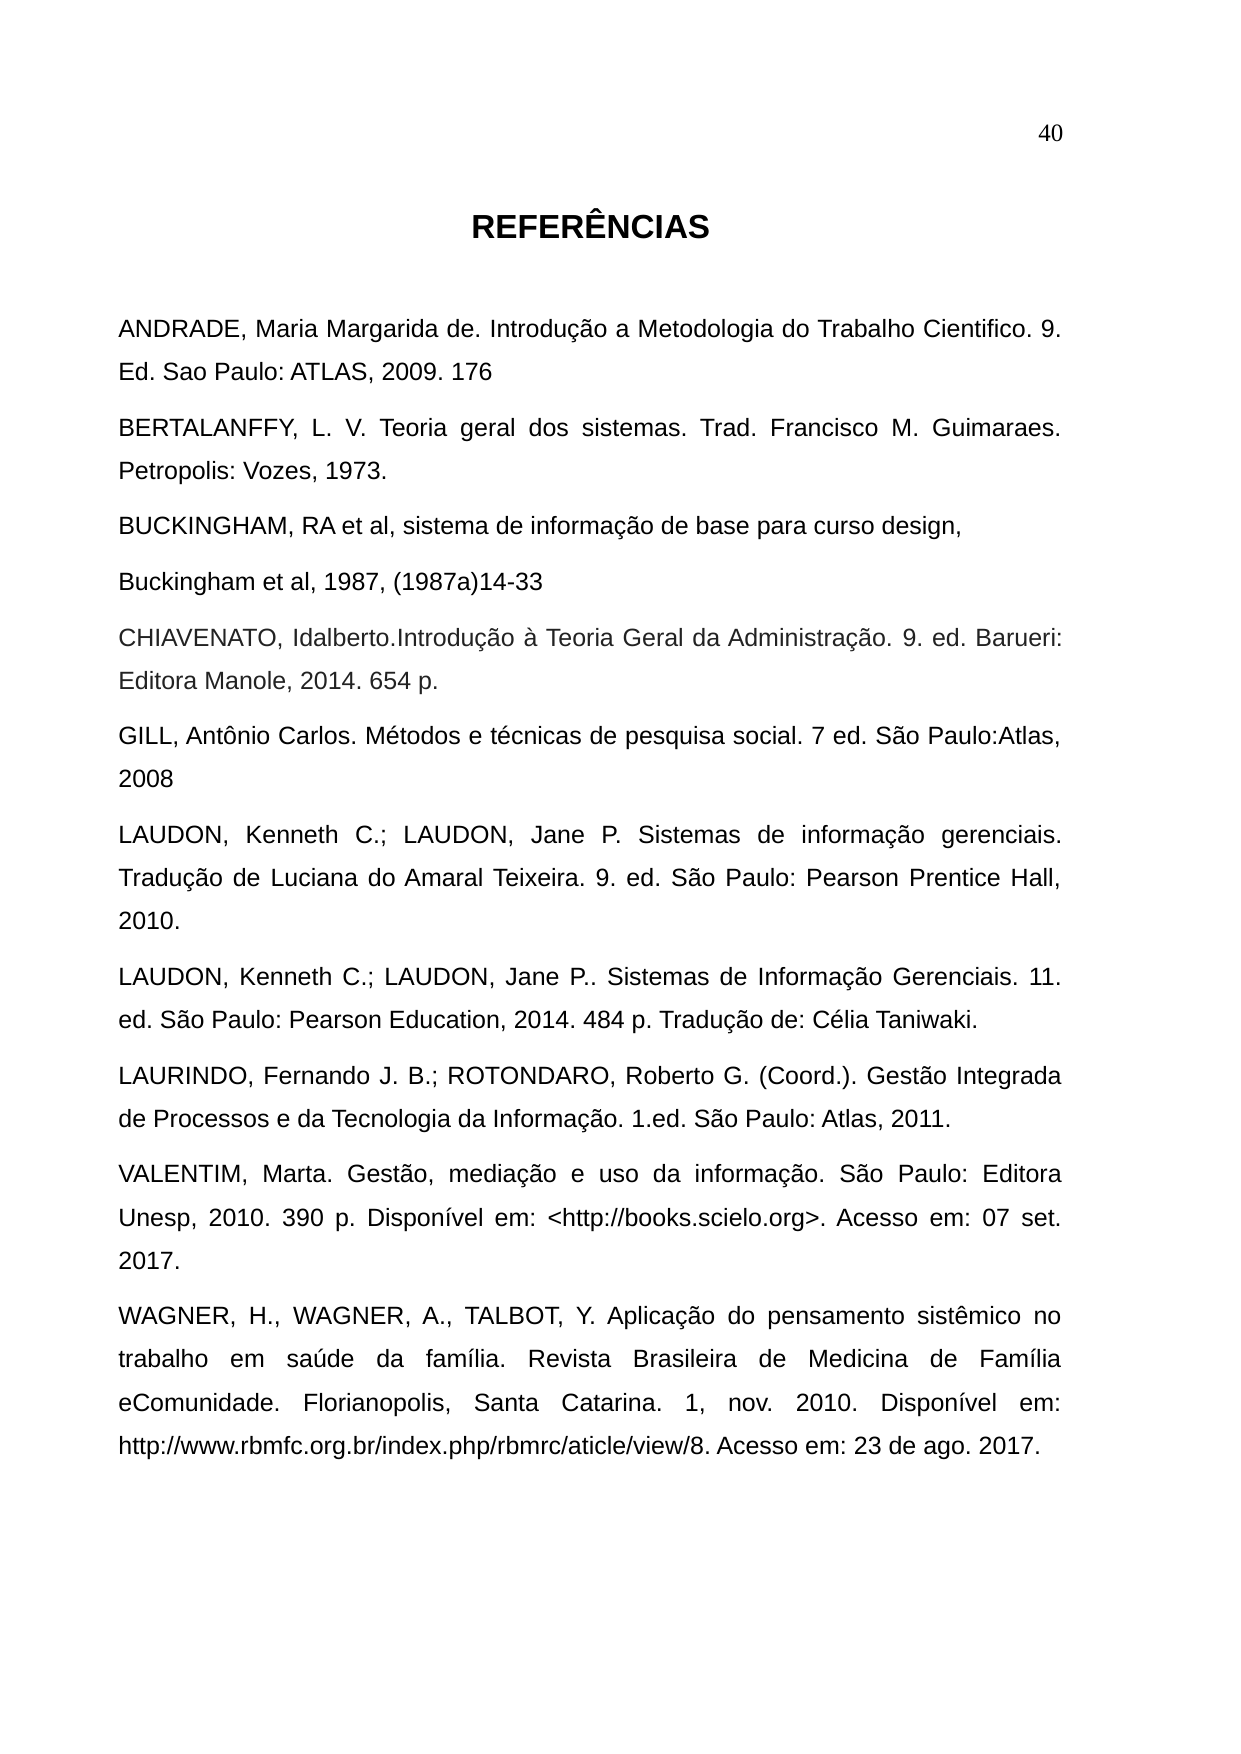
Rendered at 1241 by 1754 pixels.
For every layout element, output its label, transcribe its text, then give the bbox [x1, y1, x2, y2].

text CHIAVENATO, Idalberto.Introdução à Teoria Geral da Administração. 9. ed. Barueri: Editora Manole, 2014. 654 p. [118, 623, 1063, 694]
text WAGNER, H., WAGNER, A., TALBOT, Y. Aplicação do pensamento sistêmico no trabalho em saúde da família. Revista Brasileira de Medicina de Família eComunidade. Florianopolis, Santa Catarina. 1, nov. 2010. Disponível em: http://www.rbmfc.org.br/index.php/rbmrc/aticle/view/8. Acesso em: 23 de ago. 2017. [118, 1301, 1063, 1459]
text LAUDON, Kenneth C.; LAUDON, Jane P.. Sistemas de Informação Gerenciais. 11. ed. São Paulo: Pearson Education, 2014. 484 p. Tradução de: Célia Taniwaki. [118, 962, 1063, 1034]
text BUCKINGHAM, RA et al, sistema de informação de base para curso design, [118, 511, 1063, 540]
text Buckingham et al, 1987, (1987a)14-33 [118, 567, 1063, 596]
text VALENTIM, Marta. Gestão, mediação e uso da informação. São Paulo: Editora Unesp, 2010. 390 p. Disponível em: <http://books.scielo.org>. Acesso em: 07 set. 2017. [118, 1159, 1063, 1274]
text BERTALANFFY, L. V. Teoria geral dos sistemas. Trad. Francisco M. Guimaraes. Petropolis: Vozes, 1973. [118, 413, 1063, 484]
text GILL, Antônio Carlos. Métodos e técnicas de pesquisa social. 7 ed. São Paulo:Atlas, 2008 [118, 721, 1063, 793]
text LAUDON, Kenneth C.; LAUDON, Jane P. Sistemas de informação gerenciais. Tradução de Luciana do Amaral Teixeira. 9. ed. São Paulo: Pearson Prentice Hall, 2010. [118, 820, 1063, 935]
subtitle Referências [118, 207, 1063, 245]
text ANDRADE, Maria Margarida de. Introdução a Metodologia do Trabalho Cientifico. 9. Ed. Sao Paulo: ATLAS, 2009. 176 [118, 314, 1063, 386]
text LAURINDO, Fernando J. B.; ROTONDARO, Roberto G. (Coord.). Gestão Integrada de Processos e da Tecnologia da Informação. 1.ed. São Paulo: Atlas, 2011. [118, 1061, 1063, 1133]
